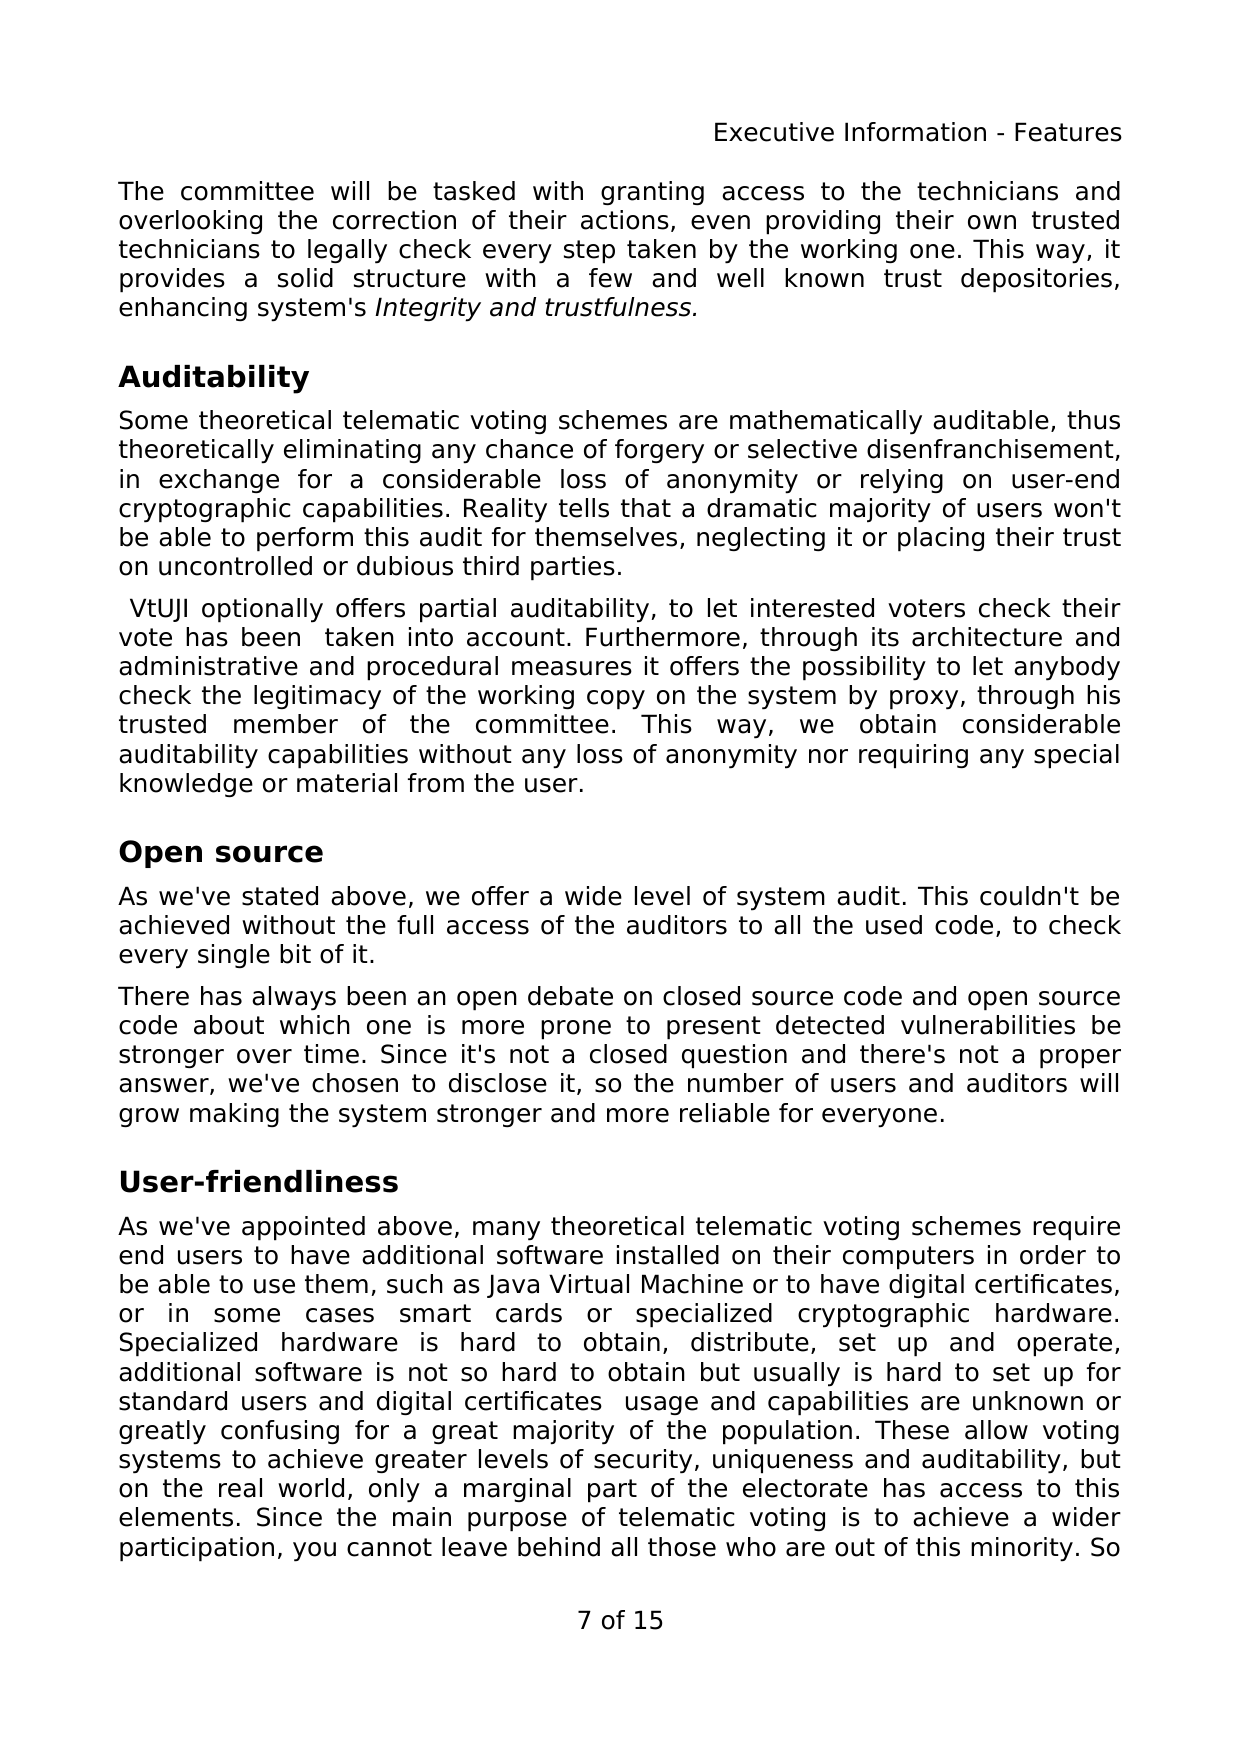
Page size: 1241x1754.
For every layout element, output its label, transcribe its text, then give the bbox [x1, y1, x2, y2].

subtitle Open source [118, 836, 1122, 870]
text Some theoretical telematic voting schemes are mathematically auditable, thus theoretically eliminating any chance of forgery or selective disenfranchisement, in exchange for a considerable loss of anonymity or relying on user-end cryptographic capabilities. Reality tells that a dramatic majority of users won't be able to perform this audit for themselves, neglecting it or placing their trust on uncontrolled or dubious third parties. [118, 407, 1122, 582]
text As we've stated above, we offer a wide level of system audit. This couldn't be achieved without the full access of the auditors to all the used code, to check every single bit of it. [118, 882, 1122, 970]
text The committee will be tasked with granting access to the technicians and overlooking the correction of their actions, even providing their own trusted technicians to legally check every step taken by the working one. This way, it provides a solid structure with a few and well known trust depositories, enhancing system's Integrity and trustfulness. [118, 177, 1122, 323]
text VtUJI optionally offers partial auditability, to let interested voters check their vote has been taken into account. Furthermore, through its architecture and administrative and procedural measures it offers the possibility to let anybody check the legitimacy of the working copy on the system by proxy, through his trusted member of the committee. This way, we obtain considerable auditability capabilities without any loss of anonymity nor requiring any special knowledge or material from the user. [118, 594, 1122, 798]
text As we've appointed above, many theoretical telematic voting schemes require end users to have additional software installed on their computers in order to be able to use them, such as Java Virtual Machine or to have digital certificates, or in some cases smart cards or specialized cryptographic hardware. Specialized hardware is hard to obtain, distribute, set up and operate, additional software is not so hard to obtain but usually is hard to set up for standard users and digital certificates usage and capabilities are unknown or greatly confusing for a great majority of the population. These allow voting systems to achieve greater levels of security, uniqueness and auditability, but on the real world, only a marginal part of the electorate has access to this elements. Since the main purpose of telematic voting is to achieve a wider participation, you cannot leave behind all those who are out of this minority. So [118, 1212, 1122, 1562]
text There has always been an open debate on closed source code and open source code about which one is more prone to present detected vulnerabilities be stronger over time. Since it's not a closed question and there's not a proper answer, we've chosen to disclose it, so the number of users and auditors will grow making the system stronger and more reliable for everyone. [118, 982, 1122, 1128]
subtitle User-friendliness [118, 1166, 1122, 1199]
subtitle Auditability [118, 360, 1122, 394]
